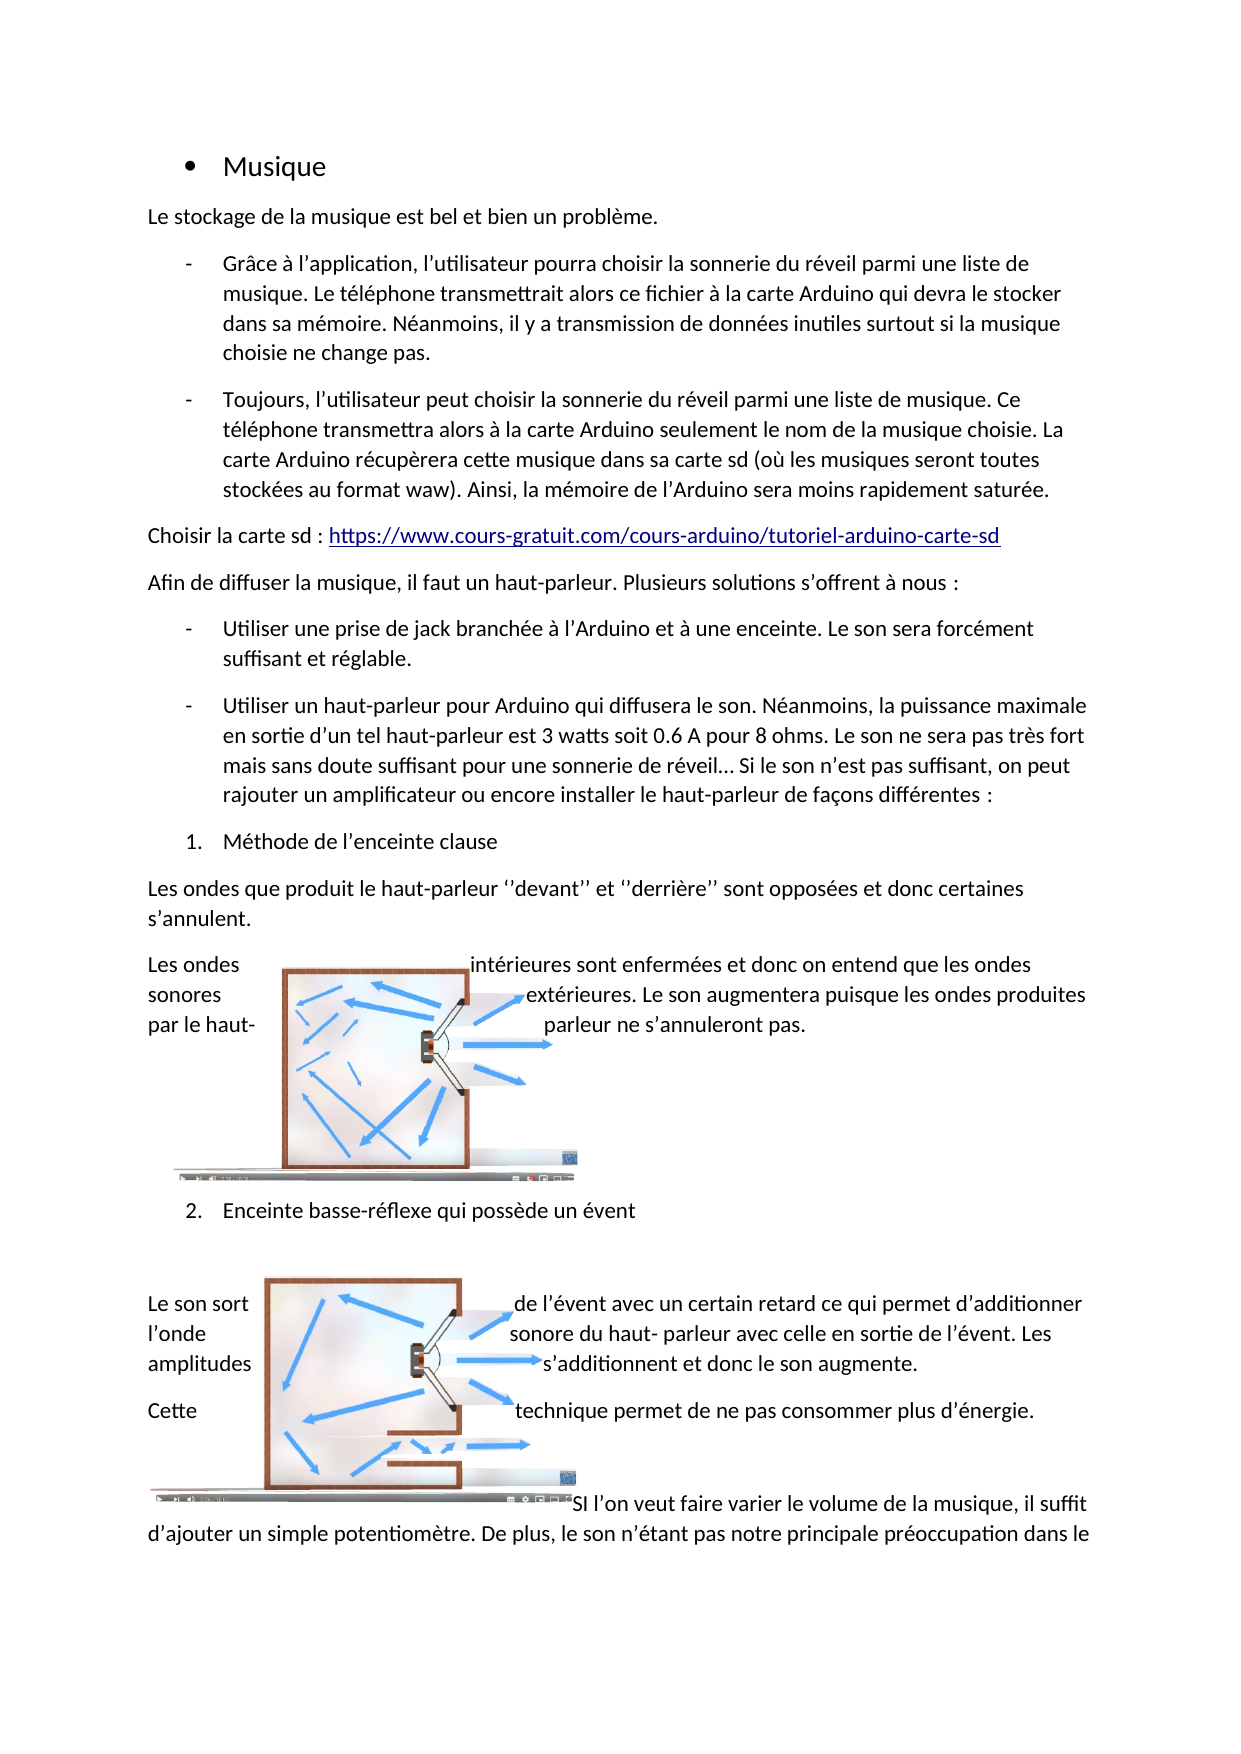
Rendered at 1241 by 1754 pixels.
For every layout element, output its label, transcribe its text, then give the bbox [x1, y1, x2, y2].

text Afin de diffuser la musique, il faut un haut-parleur. Plusieurs solutions s’offrent à nous : [148, 568, 1093, 596]
list Grâce à l’application, l’utilisateur pourra choisir la sonnerie du réveil parmi une liste de musique. Le téléphone transmettrait alors ce fichier à la carte Arduino qui devra le stocker dans sa mémoire. Néanmoins, il y a transmission de données inutiles surtout si la musique choisie ne change pas. [185, 249, 1093, 367]
text technique permet de ne pas consommer plus d’énergie. [463, 1396, 1093, 1424]
text Choisir la carte sd : https://www.cours-gratuit.com/cours-arduino/tutoriel-arduino-carte-sd [148, 521, 1093, 549]
text Les ondes intérieures sont enfermées et donc on entend que les ondes sonores extérieures. Le son augmentera puisque les ondes produites par le haut-parleur ne s’annuleront pas. [148, 950, 1093, 1038]
text Cette [148, 1396, 263, 1424]
text SI l’on veut faire varier le volume de la musique, il suffit d’ajouter un simple potentiomètre. De plus, le son n’étant pas notre principale préoccupation dans le [148, 1489, 1093, 1547]
text Le son sort de l’évent avec un certain retard ce qui permet d’additionner l’onde sonore du haut- parleur avec celle en sortie de l’évent. Les amplitudes s’additionnent et donc le son augmente. [148, 1289, 263, 1377]
text Le stockage de la musique est bel et bien un problème. [148, 202, 1093, 230]
list Méthode de l’enceinte clause [185, 827, 1093, 855]
text Les ondes que produit le haut-parleur ‘’devant’’ et ‘’derrière’’ sont opposées et donc certaines s’annulent. [148, 874, 1093, 932]
list Utiliser un haut-parleur pour Arduino qui diffusera le son. Néanmoins, la puissance maximale en sortie d’un tel haut-parleur est 3 watts soit 0.6 A pour 8 ohms. Le son ne sera pas très fort mais sans doute suffisant pour une sonnerie de réveil… Si le son n’est pas suffisant, on peut rajouter un amplificateur ou encore installer le haut-parleur de façons différentes : [185, 691, 1093, 809]
list Musique [185, 148, 1093, 183]
list Toujours, l’utilisateur peut choisir la sonnerie du réveil parmi une liste de musique. Ce téléphone transmettra alors à la carte Arduino seulement le nom de la musique choisie. La carte Arduino récupèrera cette musique dans sa carte sd (où les musiques seront toutes stockées au format waw). Ainsi, la mémoire de l’Arduino sera moins rapidement saturée. [185, 385, 1093, 503]
list Enceinte basse-réflexe qui possède un évent [185, 1196, 1093, 1224]
text Le son sort de l’évent avec un certain retard ce qui permet d’additionner l’onde sonore du haut- parleur avec celle en sortie de l’évent. Les amplitudes s’additionnent et donc le son augmente. [436, 1289, 1093, 1377]
list Utiliser une prise de jack branchée à l’Arduino et à une enceinte. Le son sera forcément suffisant et réglable. [185, 614, 1093, 672]
